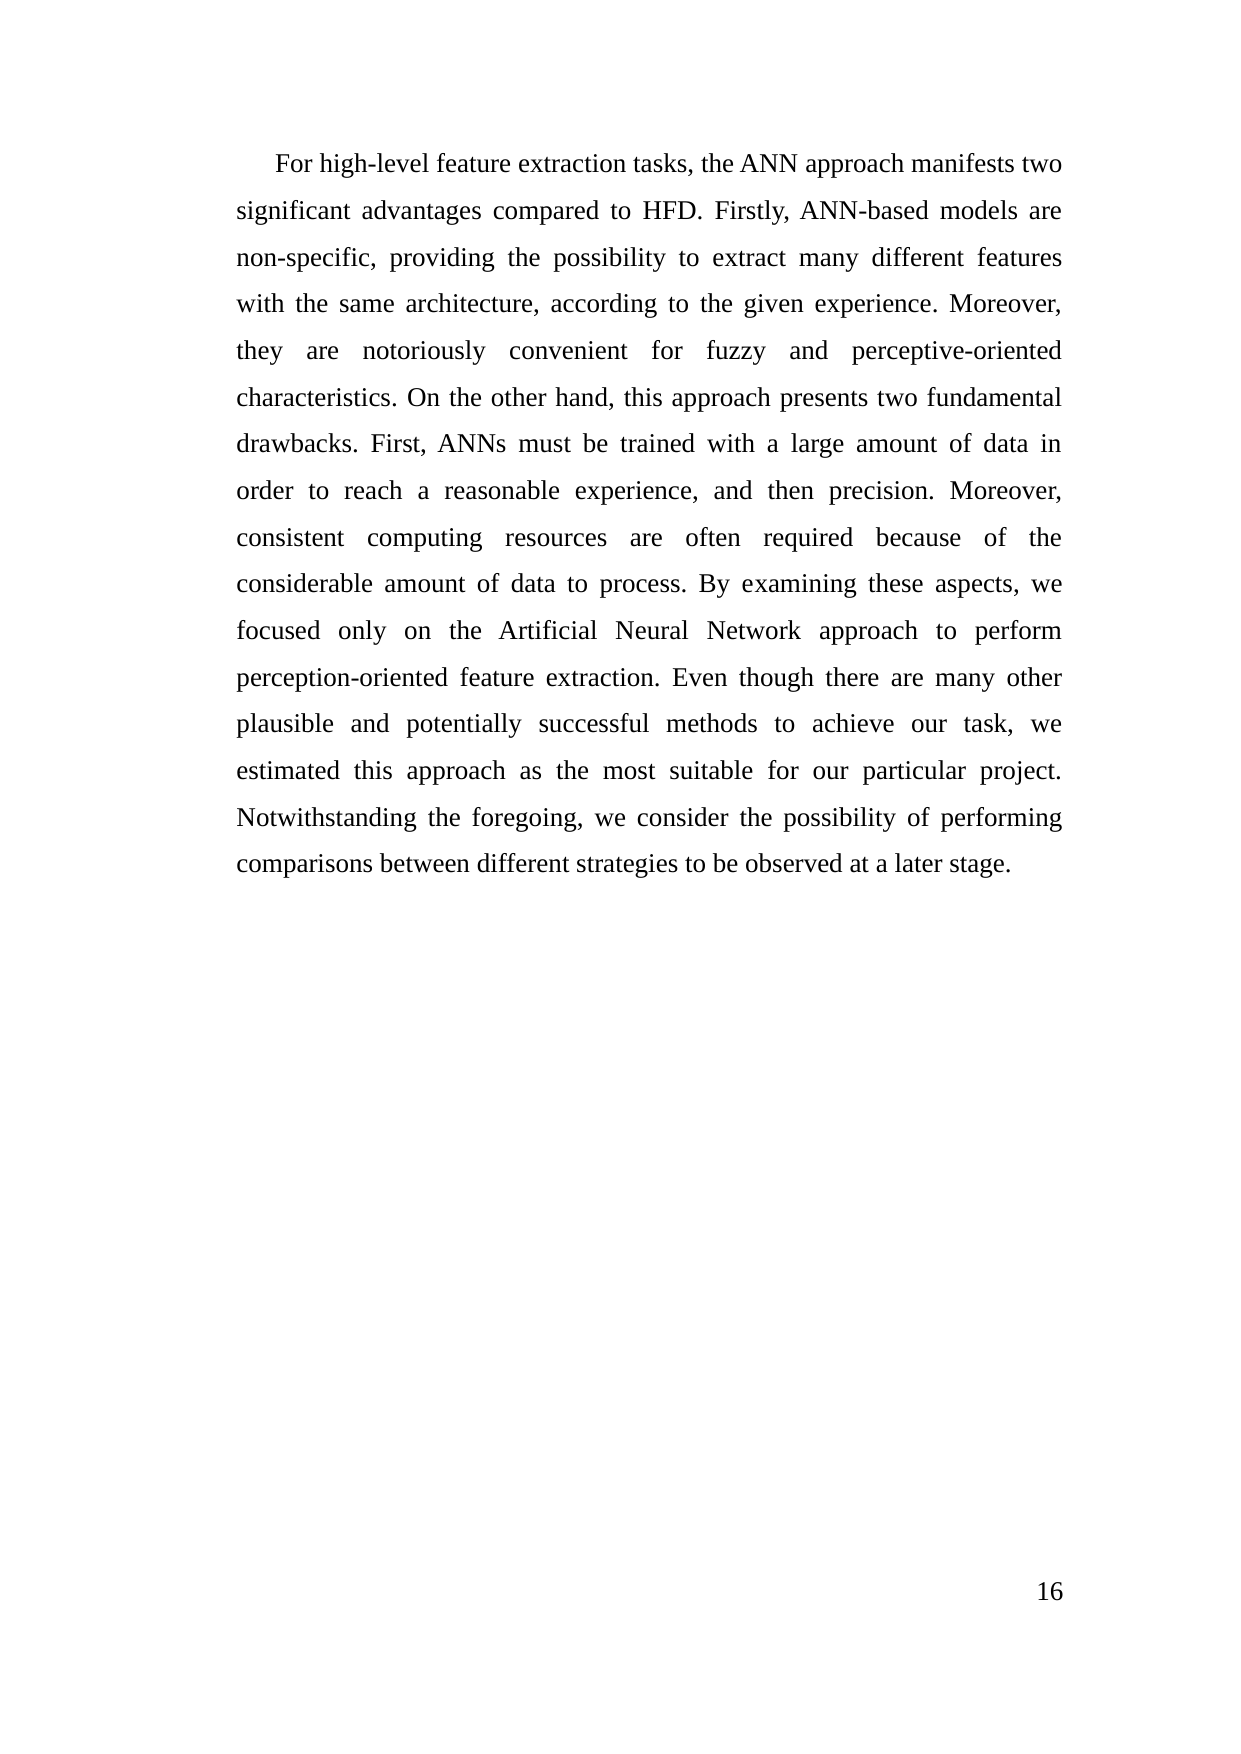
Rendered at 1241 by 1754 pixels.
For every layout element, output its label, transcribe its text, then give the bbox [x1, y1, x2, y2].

text For high-level feature extraction tasks, the ANN approach manifests two significant advantages compared to HFD. Firstly, ANN-based models are non-specific, providing the possibility to extract many different features with the same architecture, according to the given experience. Moreover, they are notoriously convenient for fuzzy and perceptive-oriented characteristics. On the other hand, this approach presents two fundamental drawbacks. First, ANNs must be trained with a large amount of data in order to reach a reasonable experience, and then precision. Moreover, consistent computing resources are often required because of the considerable amount of data to process. By examining these aspects, we focused only on the Artificial Neural Network approach to perform perception-oriented feature extraction. Even though there are many other plausible and potentially successful methods to achieve our task, we estimated this approach as the most suitable for our particular project. Notwithstanding the foregoing, we consider the possibility of performing comparisons between different strategies to be observed at a later stage. [236, 148, 1063, 879]
